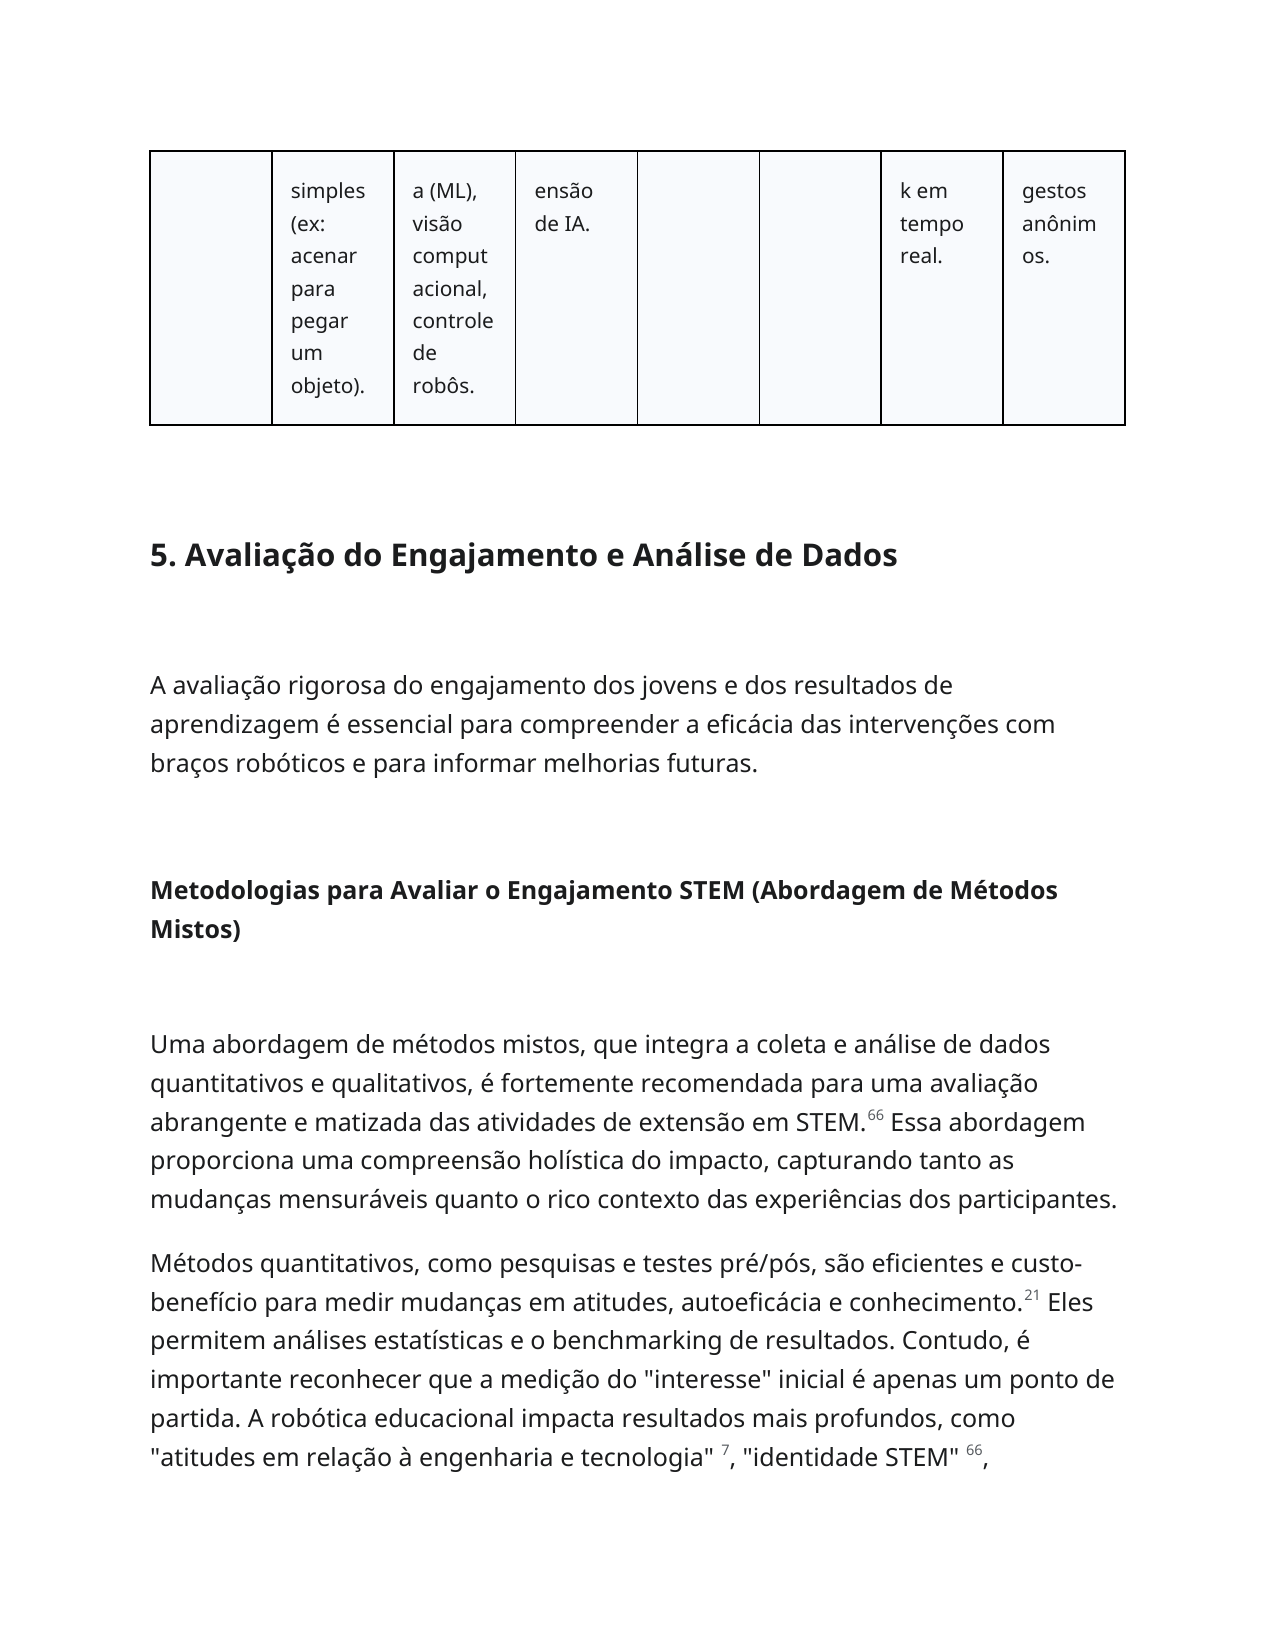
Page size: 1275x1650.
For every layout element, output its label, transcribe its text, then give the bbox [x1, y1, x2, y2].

table_cell gestos anônimos. [1004, 152, 1124, 424]
table_cell a (ML), visão computacional, controle de robôs. [395, 152, 515, 424]
table_cell simples (ex: acenar para pegar um objeto). [273, 152, 393, 424]
table_cell k em tempo real. [882, 152, 1002, 424]
table_cell [760, 152, 880, 424]
table_cell [151, 152, 271, 424]
text Uma abordagem de métodos mistos, que integra a coleta e análise de dados quantitativos e qualitativos, é fortemente recomendada para uma avaliação abrangente e matizada das atividades de extensão em STEM.66 Essa abordagem proporciona uma compreensão holística do impacto, capturando tanto as mudanças mensuráveis quanto o rico contexto das experiências dos participantes. [150, 1027, 1125, 1216]
text Métodos quantitativos, como pesquisas e testes pré/pós, são eficientes e custo-benefício para medir mudanças em atitudes, autoeficácia e conhecimento.21 Eles permitem análises estatísticas e o benchmarking de resultados. Contudo, é importante reconhecer que a medição do "interesse" inicial é apenas um ponto de partida. A robótica educacional impacta resultados mais profundos, como "atitudes em relação à engenharia e tecnologia" 7, "identidade STEM" 66, [150, 1245, 1125, 1473]
text A avaliação rigorosa do engajamento dos jovens e dos resultados de aprendizagem é essencial para compreender a eficácia das intervenções com braços robóticos e para informar melhorias futuras. [150, 668, 1125, 779]
subtitle 5. Avaliação do Engajamento e Análise de Dados [150, 533, 1125, 576]
table_cell [638, 152, 759, 424]
subtitle Metodologias para Avaliar o Engajamento STEM (Abordagem de Métodos Mistos) [150, 873, 1125, 946]
table_cell ensão de IA. [516, 152, 637, 424]
